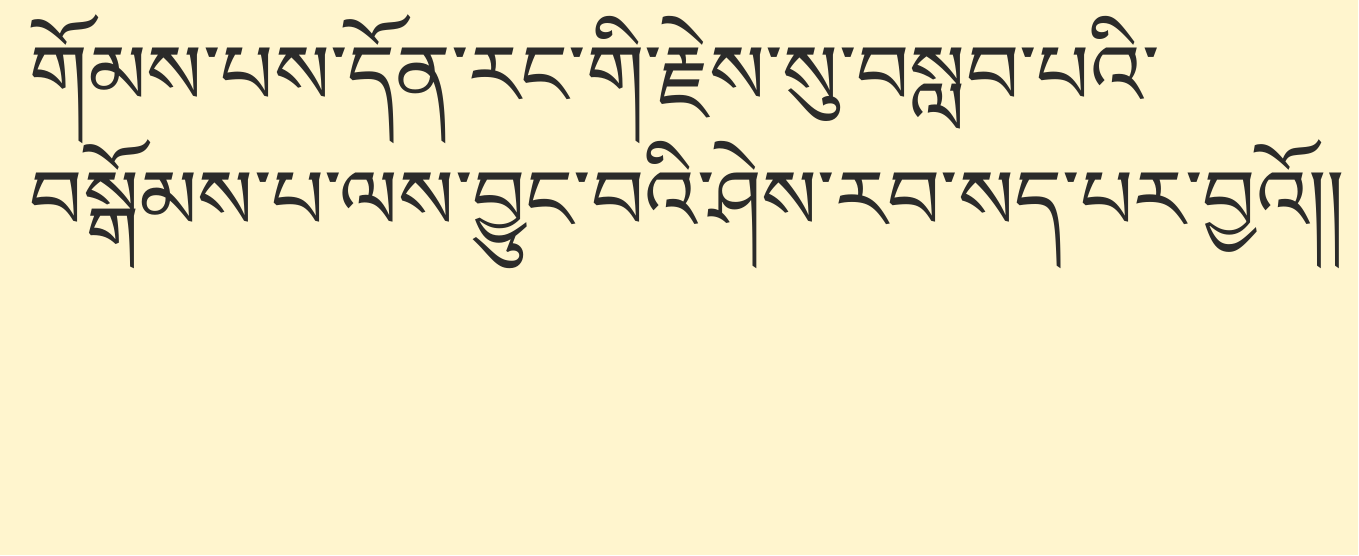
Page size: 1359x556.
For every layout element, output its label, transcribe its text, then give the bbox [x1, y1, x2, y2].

text གོམས་པས་དོན་རང་གི་རྗེས་སུ་བསླབ་པའི་བསྒོམས་པ་ལས་བྱུང་བའི་ཤེས་རབ་སད་པར་བྱའོ།། [29, 29, 1346, 263]
